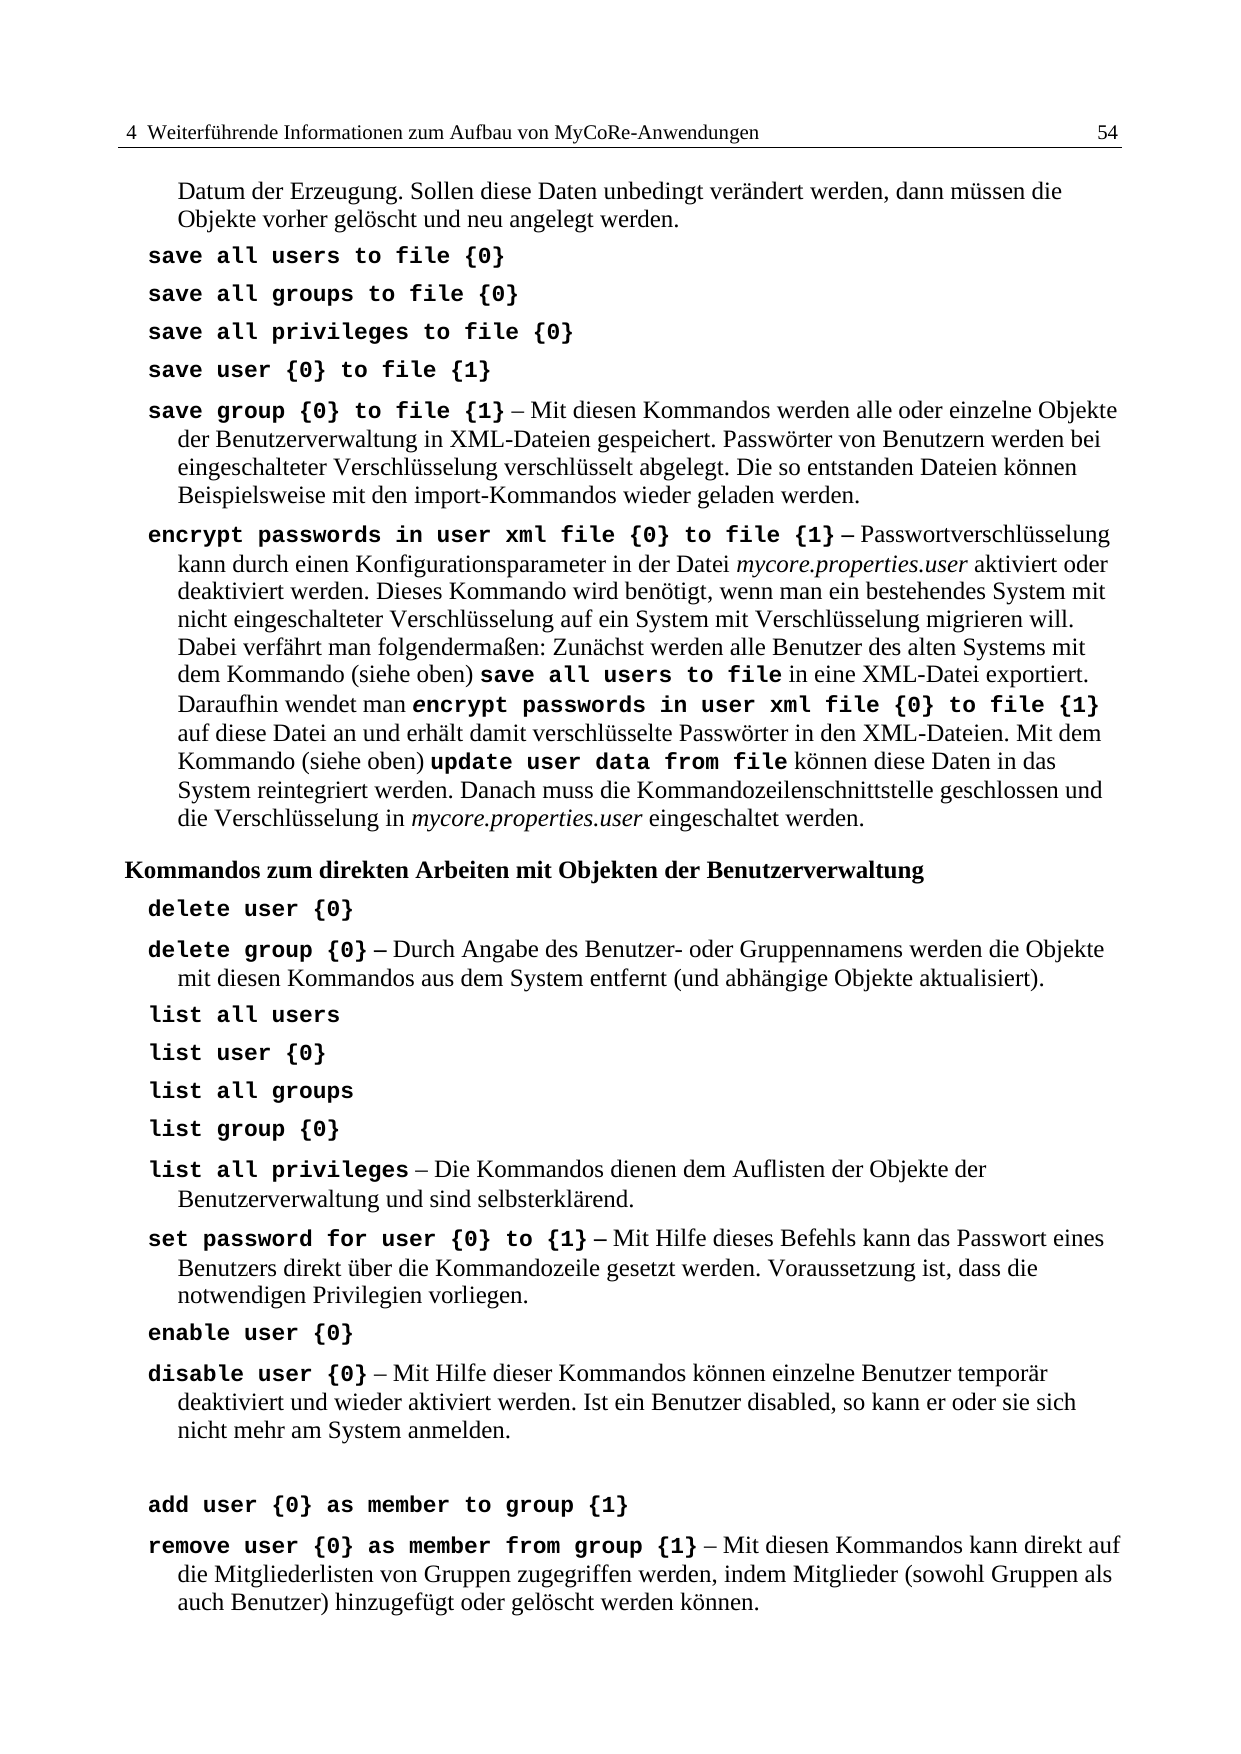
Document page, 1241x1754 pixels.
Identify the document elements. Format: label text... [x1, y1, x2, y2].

text remove user {0} as member from group {1} – Mit diesen Kommandos kann direkt auf die Mitgliederlisten von Gruppen zugegriffen werden, indem Mitglieder (sowohl Gruppen als auch Benutzer) hinzugefügt oder gelöscht werden können. [148, 1531, 1122, 1616]
text save all groups to file {0} [148, 282, 1122, 308]
text list all users [148, 1003, 1122, 1030]
text list user {0} [148, 1042, 1122, 1068]
text set password for user {0} to {1} – Mit Hilfe dieses Befehls kann das Passwort eines Benutzers direkt über die Kommandozeile gesetzt werden. Voraussetzung ist, dass die notwendigen Privilegien vorliegen. [148, 1224, 1122, 1309]
text encrypt passwords in user xml file {0} to file {1} – Passwortverschlüsselung kann durch einen Konfigurationsparameter in der Datei mycore.properties.user aktiviert oder deaktiviert werden. Dieses Kommando wird benötigt, wenn man ein bestehendes System mit nicht eingeschalteter Verschlüsselung auf ein System mit Verschlüsselung migrieren will. Dabei verfährt man folgendermaßen: Zunächst werden alle Benutzer des alten Systems mit dem Kommando (siehe oben) save all users to file in eine XML-Datei exportiert. Daraufhin wendet man encrypt passwords in user xml file {0} to file {1} auf diese Datei an und erhält damit verschlüsselte Passwörter in den XML-Dateien. Mit dem Kommando (siehe oben) update user data from file können diese Daten in das System reintegriert werden. Danach muss die Kommandozeilenschnittstelle geschlossen und die Verschlüsselung in mycore.properties.user eingeschaltet werden. [148, 521, 1122, 832]
text save all privileges to file {0} [148, 320, 1122, 347]
text list all privileges – Die Kommandos dienen dem Auflisten der Objekte der Benutzerverwaltung und sind selbsterklärend. [148, 1156, 1122, 1213]
text disable user {0} – Mit Hilfe dieser Kommandos können einzelne Benutzer temporär deaktiviert und wieder aktiviert werden. Ist ein Benutzer disabled, so kann er oder sie sich nicht mehr am System anmelden. [148, 1359, 1122, 1443]
text enable user {0} [148, 1321, 1122, 1347]
subtitle Kommandos zum direkten Arbeiten mit Objekten der Benutzerverwaltung [118, 857, 1122, 884]
text save all users to file {0} [148, 244, 1122, 271]
text save group {0} to file {1} – Mit diesen Kommandos werden alle oder einzelne Objekte der Benutzerverwaltung in XML-Dateien gespeichert. Passwörter von Benutzern werden bei eingeschalteter Verschlüsselung verschlüsselt abgelegt. Die so entstanden Dateien können Beispielsweise mit den import-Kommandos wieder geladen werden. [148, 396, 1122, 509]
text list all groups [148, 1079, 1122, 1106]
text save user {0} to file {1} [148, 358, 1122, 384]
text delete group {0} – Durch Angabe des Benutzer- oder Gruppennamens werden die Objekte mit diesen Kommandos aus dem System entfernt (und abhängige Objekte aktualisiert). [148, 935, 1122, 992]
text list group {0} [148, 1118, 1122, 1144]
text Datum der Erzeugung. Sollen diese Daten unbedingt verändert werden, dann müssen die Objekte vorher gelöscht und neu angelegt werden. [148, 177, 1122, 232]
text add user {0} as member to group {1} [148, 1493, 1122, 1519]
text delete user {0} [148, 897, 1122, 923]
